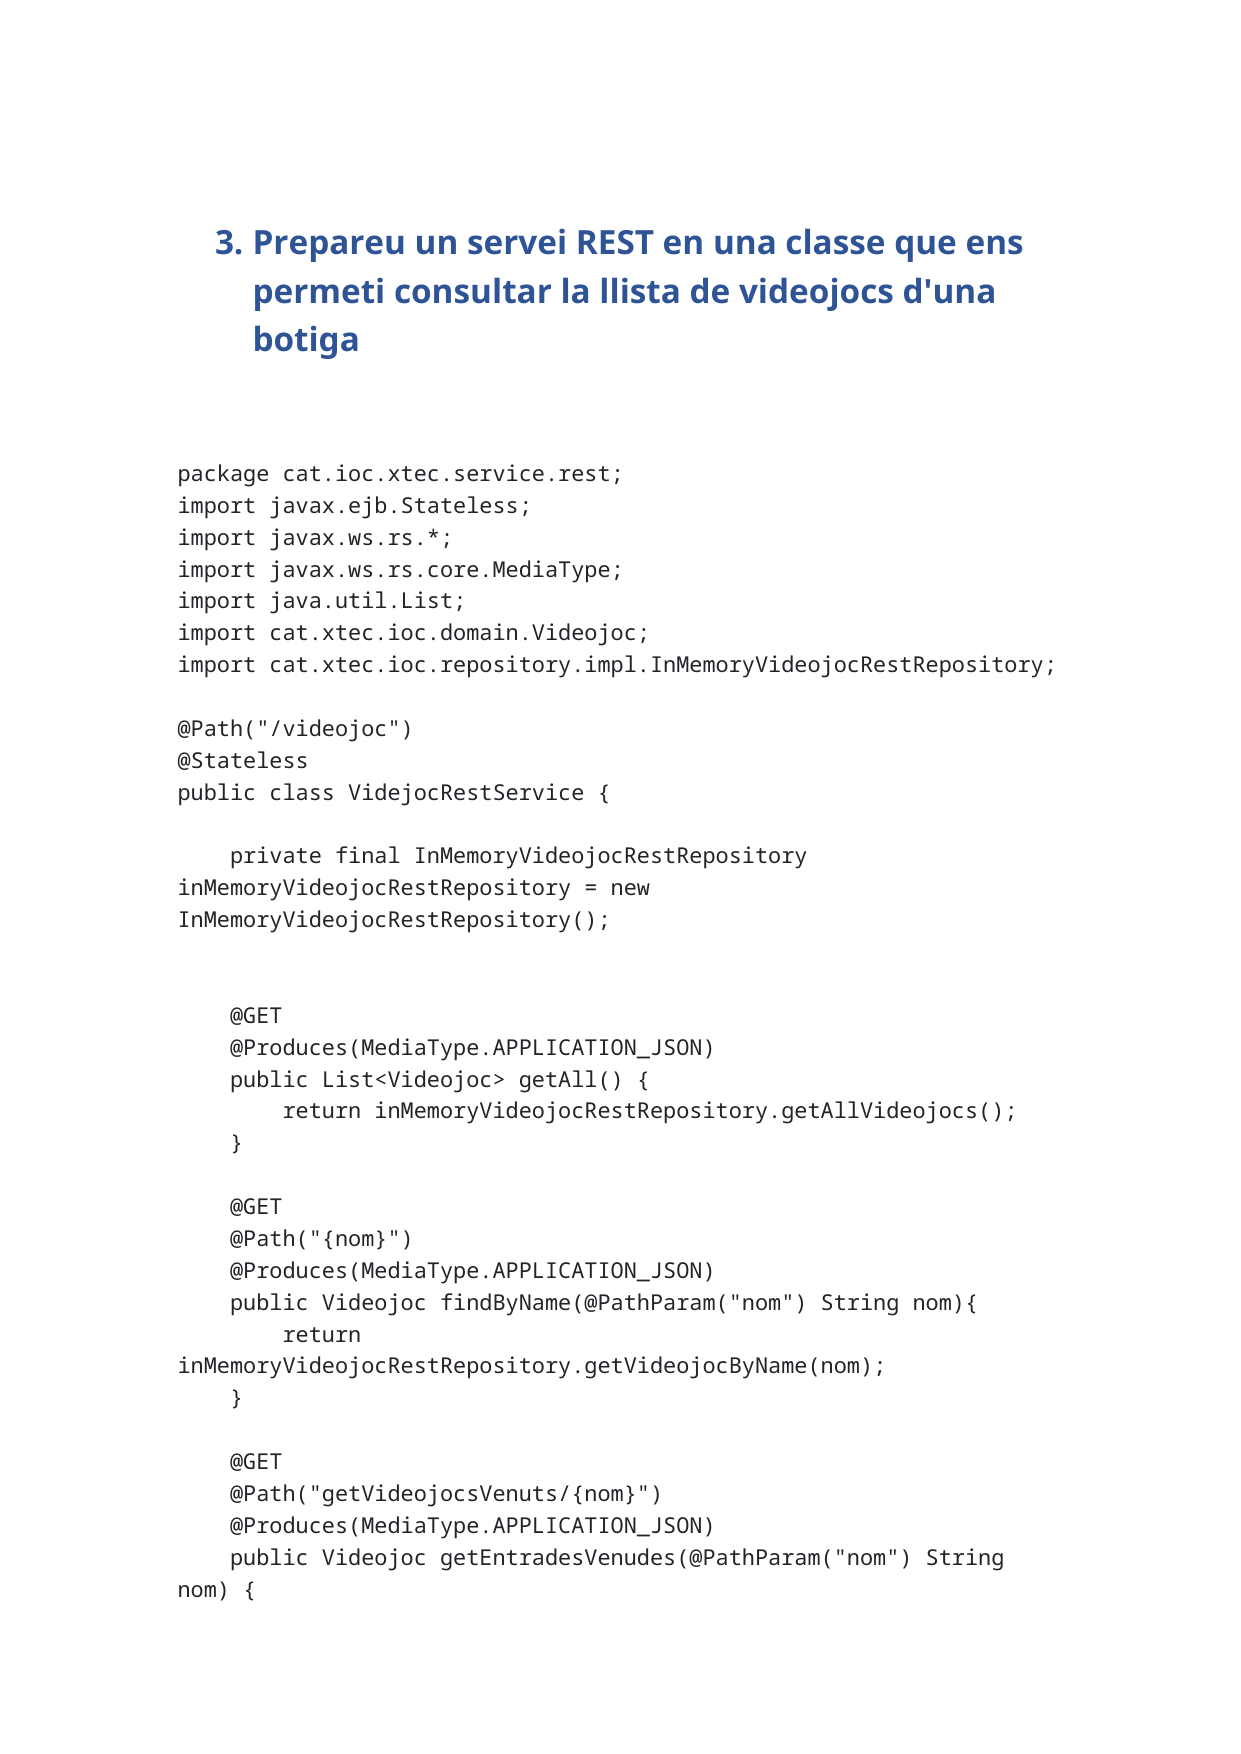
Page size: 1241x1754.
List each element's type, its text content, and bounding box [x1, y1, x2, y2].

text package cat.ioc.xtec.service.rest; import javax.ejb.Stateless; import javax.ws.rs.*; import javax.ws.rs.core.MediaType; import java.util.List; import cat.xtec.ioc.domain.Videojoc; import cat.xtec.ioc.repository.impl.InMemoryVideojocRestRepository; @Path("/videojoc") @Stateless public class VidejocRestService { private final InMemoryVideojocRestRepository inMemoryVideojocRestRepository = new InMemoryVideojocRestRepository(); @GET @Produces(MediaType.APPLICATION_JSON) public List<Videojoc> getAll() { return inMemoryVideojocRestRepository.getAllVideojocs(); } @GET @Path("{nom}") @Produces(MediaType.APPLICATION_JSON) public Videojoc findByName(@PathParam("nom") String nom){ return inMemoryVideojocRestRepository.getVideojocByName(nom); } @GET @Path("getVideojocsVenuts/{nom}") @Produces(MediaType.APPLICATION_JSON) public Videojoc getEntradesVenudes(@PathParam("nom") String nom) { [177, 458, 1063, 1603]
list Prepareu un servei REST en una classe que ens permeti consultar la llista de videojocs d'una botiga [215, 219, 1063, 362]
